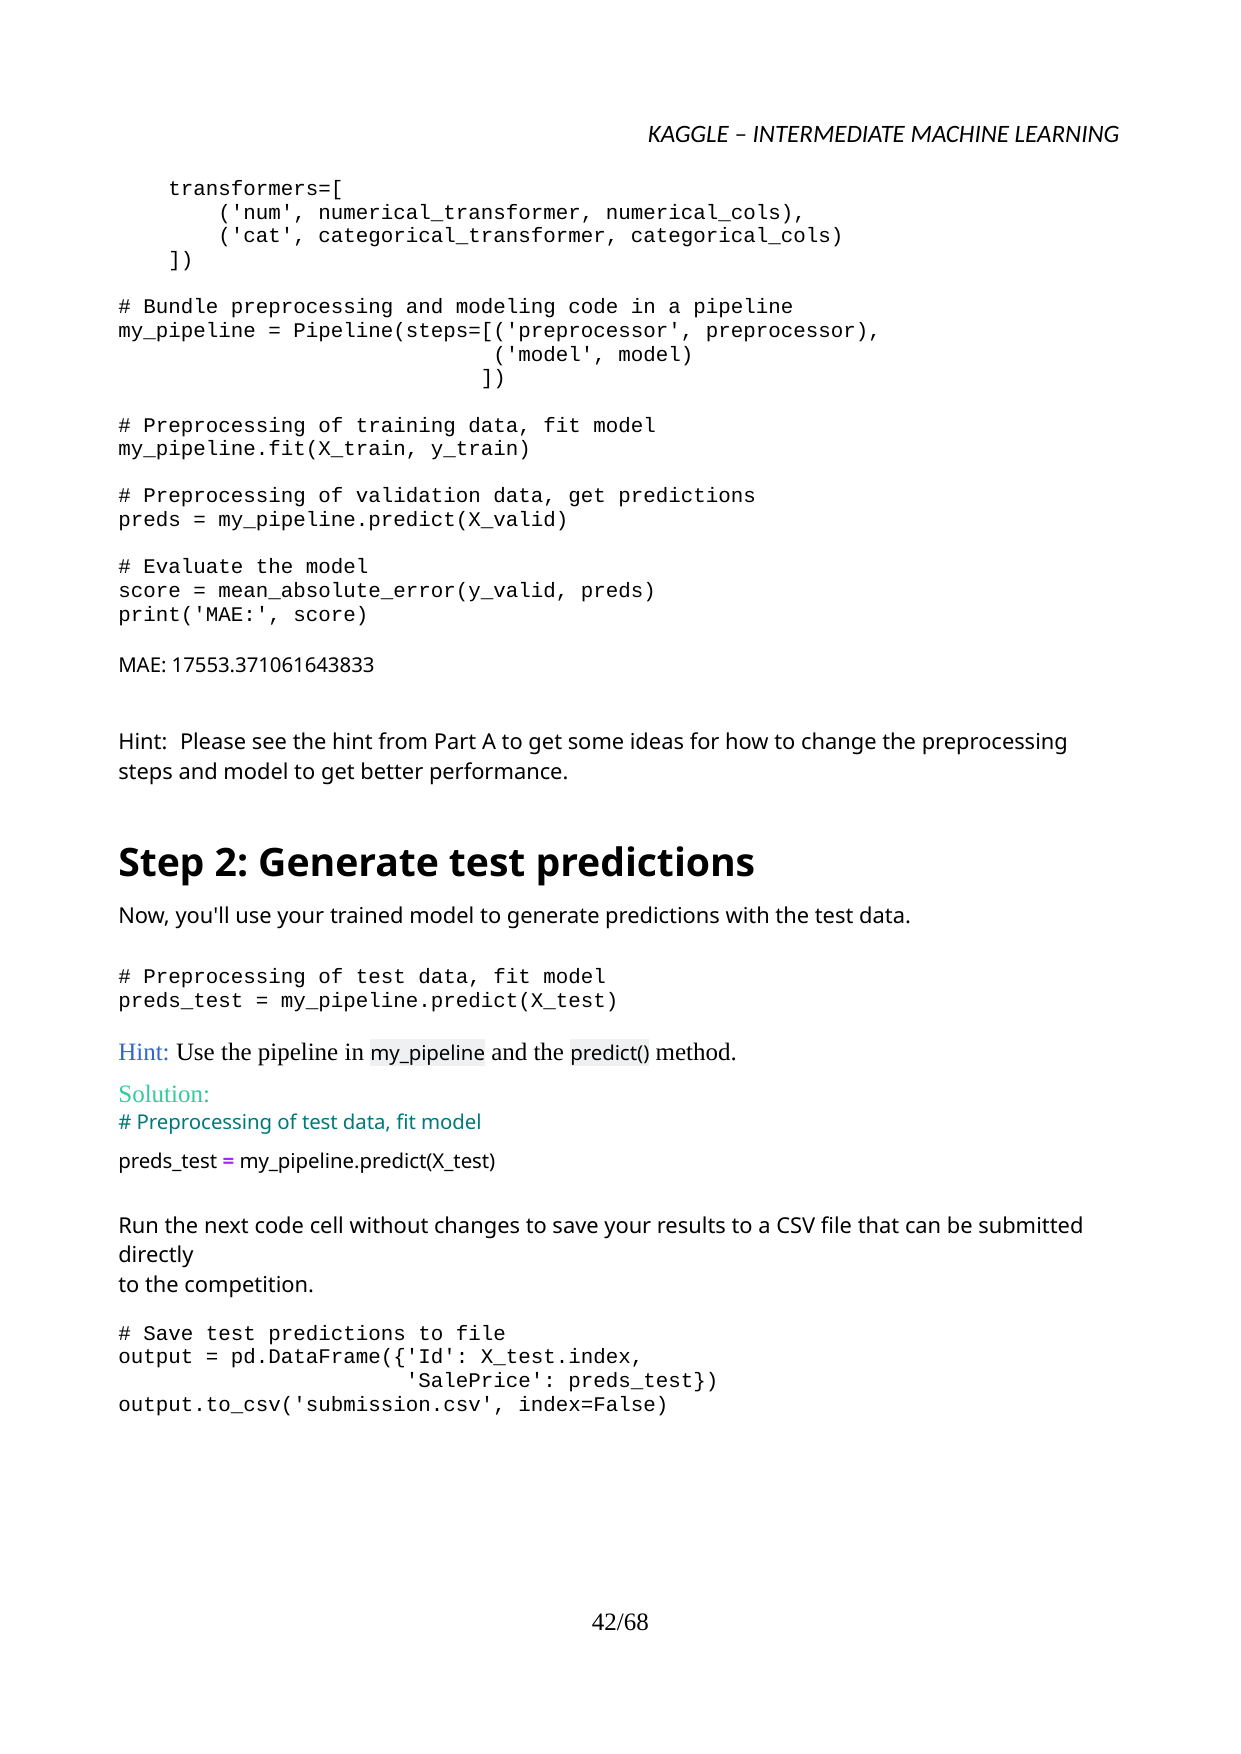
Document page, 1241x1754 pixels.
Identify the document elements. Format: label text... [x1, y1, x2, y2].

text ('num', numerical_transformer, numerical_cols), [118, 202, 1122, 225]
text # Evaluate the model [118, 556, 1122, 580]
text output = pd.DataFrame({'Id': X_test.index, [118, 1346, 1122, 1370]
text # Preprocessing of validation data, get predictions [118, 486, 1122, 509]
text # Bundle preprocessing and modeling code in a pipeline [118, 296, 1122, 320]
text 'SalePrice': preds_test}) [118, 1370, 1122, 1393]
text ('cat', categorical_transformer, categorical_cols) [118, 225, 1122, 249]
text ]) [118, 249, 1122, 273]
text # Save test predictions to file [118, 1323, 1122, 1346]
text ]) [118, 367, 1122, 391]
text Run the next code cell without changes to save your results to a CSV file that can be submitted directly [118, 1209, 1122, 1269]
text preds = my_pipeline.predict(X_valid) [118, 509, 1122, 533]
text score = mean_absolute_error(y_valid, preds) [118, 580, 1122, 604]
text output.to_csv('submission.csv', index=False) [118, 1393, 1122, 1417]
text # Preprocessing of test data, fit model [118, 1107, 1122, 1135]
text ('model', model) [118, 344, 1122, 367]
text Solution: [118, 1079, 1122, 1107]
text Hint: Please see the hint from Part A to get some ideas for how to change the preprocessing steps and model to get better performance. [118, 726, 1122, 786]
text Hint: Use the pipeline in my_pipeline and the predict() method. [118, 1037, 1122, 1066]
text # Preprocessing of training data, fit model [118, 414, 1122, 438]
text Now, you'll use your trained model to generate predictions with the test data. [118, 900, 1122, 930]
text my_pipeline.fit(X_train, y_train) [118, 438, 1122, 462]
text my_pipeline = Pipeline(steps=[('preprocessor', preprocessor), [118, 320, 1122, 344]
text to the competition. [118, 1269, 1122, 1299]
text preds_test = my_pipeline.predict(X_test) [118, 989, 1122, 1013]
text print('MAE:', score) [118, 604, 1122, 627]
text # Preprocessing of test data, fit model [118, 966, 1122, 989]
subtitle Step 2: Generate test predictions [118, 834, 1122, 887]
text MAE: 17553.371061643833 [118, 651, 1122, 679]
text transformers=[ [118, 178, 1122, 202]
text preds_test = my_pipeline.predict(X_test) [118, 1147, 1122, 1174]
